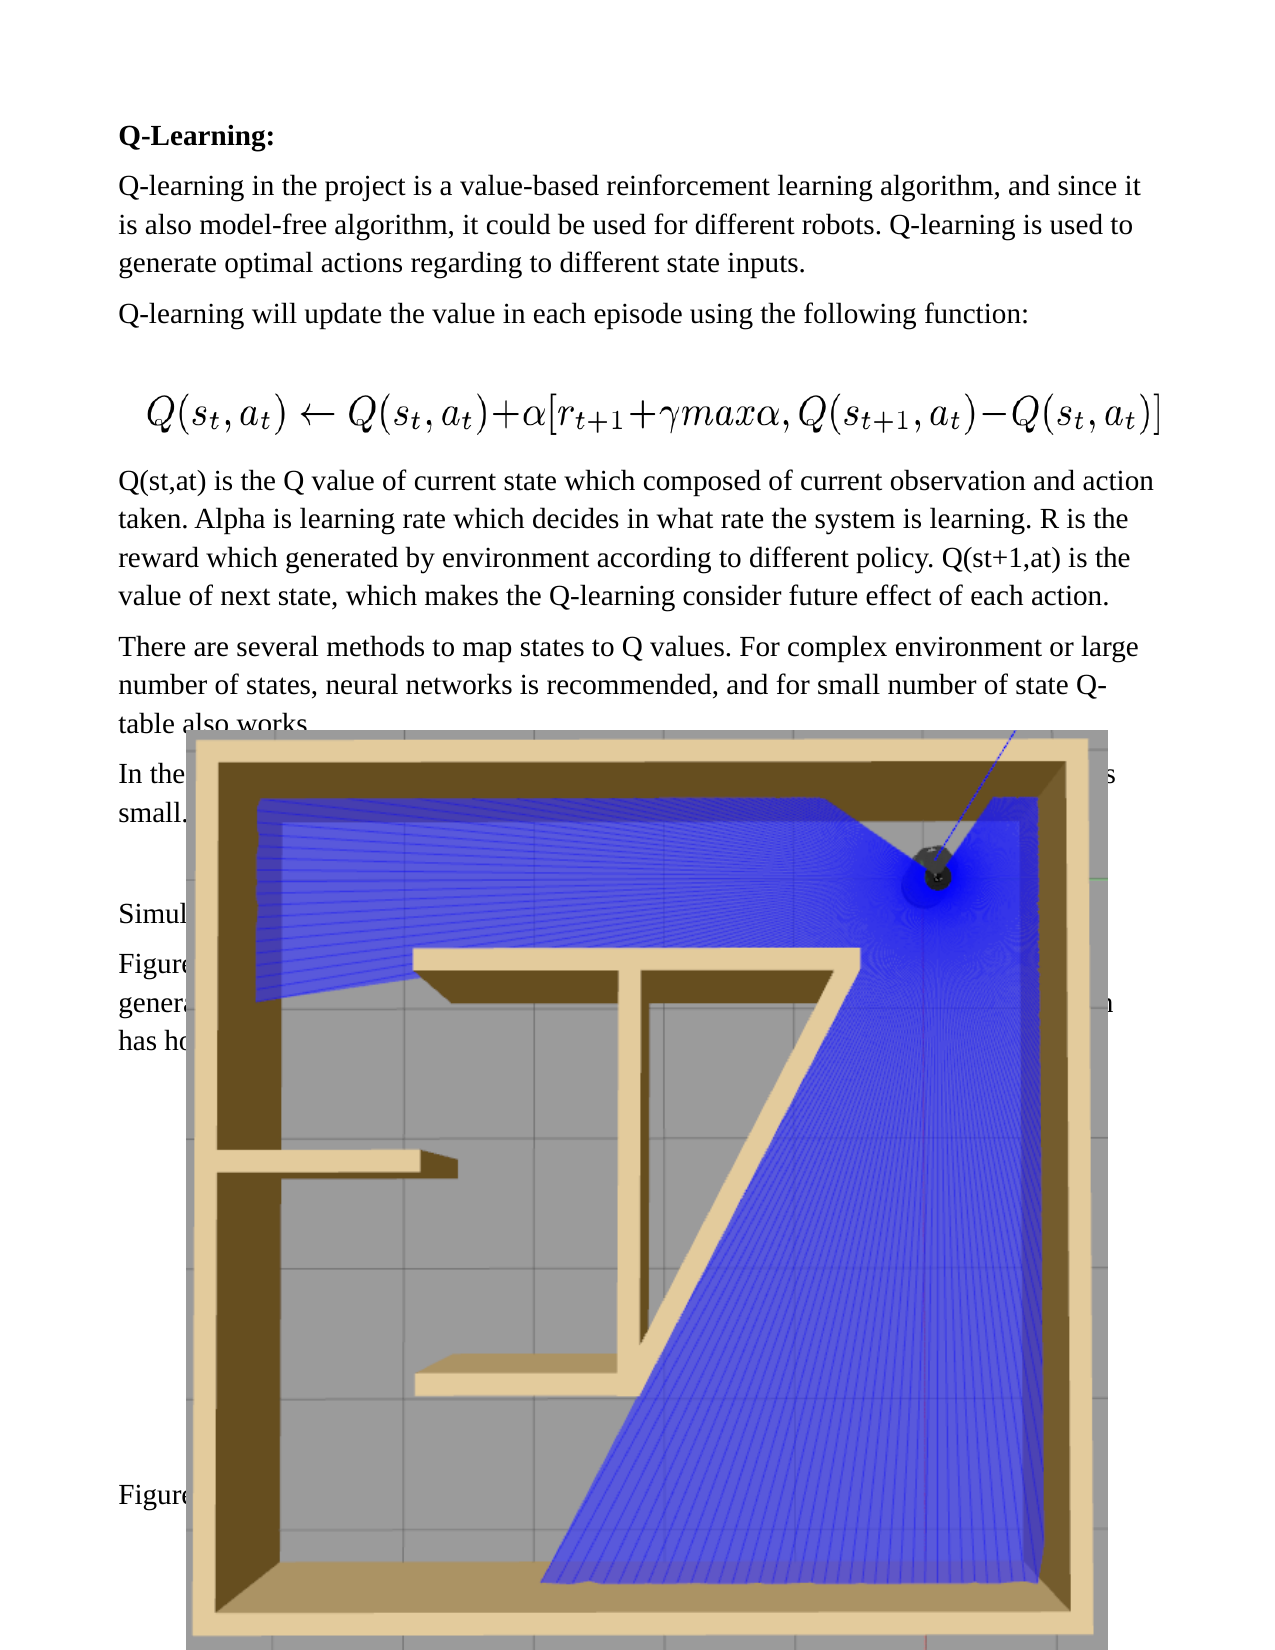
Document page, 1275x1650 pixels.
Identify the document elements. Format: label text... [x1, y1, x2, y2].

text Q-learning in the project is a value-based reinforcement learning algorithm, and since it is also model-free algorithm, it could be used for different robots. Q-learning is used to generate optimal actions regarding to different state inputs. [118, 168, 1157, 279]
picture [186, 730, 1108, 1650]
text Figure 2. Simulation Environment [1108, 1477, 1157, 1511]
text There are several methods to map states to Q values. For complex environment or large number of states, neural networks is recommended, and for small number of state Q-table also works. [118, 629, 1157, 739]
text In the project, Q-table is used since the environment is simple and number of states is small. [1108, 756, 1157, 828]
text Simulation: [118, 896, 186, 929]
picture [137, 368, 1172, 458]
text Figure 2. Simulation Environment [118, 1477, 186, 1511]
text Simulation: [1108, 896, 1157, 929]
text In the project, Q-table is used since the environment is simple and number of states is small. [118, 756, 186, 828]
text Q(st,at) is the Q value of current state which composed of current observation and action taken. Alpha is learning rate which decides in what rate the system is learning. R is the reward which generated by environment according to different policy. Q(st+1,at) is the value of next state, which makes the Q-learning consider future effect of each action. [118, 346, 1157, 612]
text Q-learning will update the value in each episode using the following function: [118, 296, 1157, 329]
text Figure2 is the environment generated by Gazebo simulator. The environment is generated deliberately as a maze and the robot used in the project is turtlebot2, which has hokuyo lidar on top. [118, 946, 186, 1057]
text Q-Learning: [118, 118, 1157, 152]
text Figure2 is the environment generated by Gazebo simulator. The environment is generated deliberately as a maze and the robot used in the project is turtlebot2, which has hokuyo lidar on top. [1108, 946, 1157, 1057]
